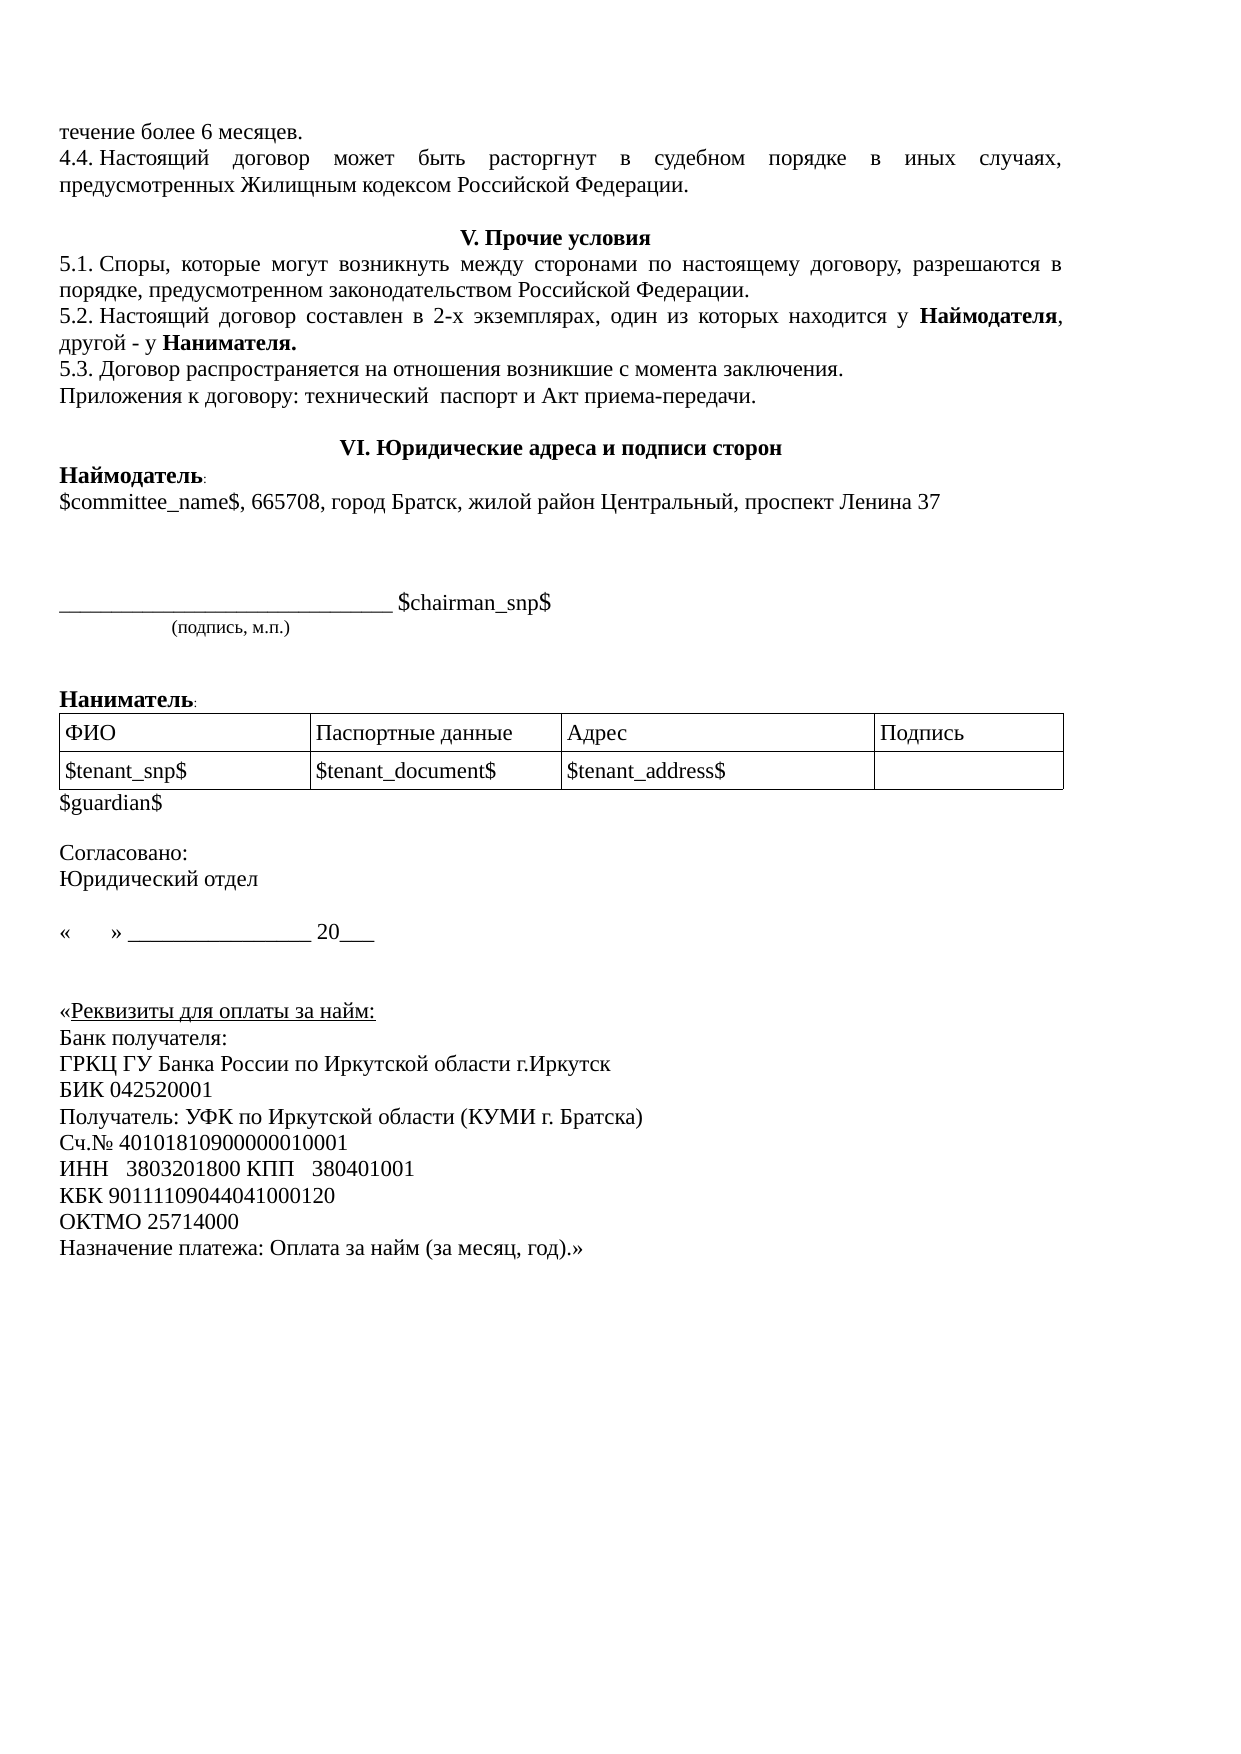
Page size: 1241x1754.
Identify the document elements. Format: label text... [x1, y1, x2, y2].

text 5.1. Споры, которые могут возникнуть между сторонами по настоящему договору, разрешаются в порядке, предусмотренном законодательством Российской Федерации. [59, 250, 1063, 303]
text ИНН 3803201800 КПП 380401001 [59, 1155, 1063, 1182]
text Назначение платежа: Оплата за найм (за месяц, год).» [59, 1234, 1063, 1261]
text Банк получателя: [59, 1024, 1063, 1050]
text Наймодатель: [59, 461, 1063, 488]
text « » ________________ 20___ [59, 918, 1063, 944]
table_cell $tenant_document$ [311, 752, 561, 789]
text КБК 90111109044041000120 [59, 1182, 1063, 1208]
text Сч.№ 40101810900000010001 [59, 1129, 1063, 1155]
table_header Адрес [562, 714, 874, 751]
text Наниматель: [59, 685, 1063, 713]
text Юридический отдел [59, 866, 1063, 892]
text ОКТМО 25714000 [59, 1208, 1063, 1234]
text «Реквизиты для оплаты за найм: [59, 997, 1063, 1024]
text ГРКЦ ГУ Банка России по Иркутской области г.Иркутск [59, 1050, 1063, 1076]
text (подпись, м.п.) [59, 616, 1063, 637]
text Приложения к договору: технический паспорт и Акт приема-передачи. [59, 382, 1063, 408]
text 5.3. Договор распространяется на отношения возникшие с момента заключения. [59, 355, 1063, 382]
table_header Паспортные данные [311, 714, 561, 751]
table_cell [875, 752, 1063, 789]
text Согласовано: [59, 839, 1063, 866]
table_cell $tenant_snp$ [60, 752, 310, 789]
text ________________________________ $chairman_snp$ [59, 587, 1063, 616]
text $committee_name$, 665708, город Братск, жилой район Центральный, проспект Ленина 37 [59, 488, 1063, 515]
text Получатель: УФК по Иркутской области (КУМИ г. Братска) [59, 1103, 1063, 1129]
table_cell $tenant_address$ [562, 752, 874, 789]
text БИК 042520001 [59, 1076, 1063, 1103]
text $guardian$ [59, 790, 1063, 815]
text 5.2. Настоящий договор составлен в 2-х экземплярах, один из которых находится у Наймодателя, другой - у Нанимателя. [59, 303, 1063, 355]
text V. Прочие условия [59, 223, 1063, 250]
table_header Подпись [875, 714, 1063, 751]
text 4.4. Настоящий договор может быть расторгнут в судебном порядке в иных случаях, предусмотренных Жилищным кодексом Российской Федерации. [59, 144, 1063, 197]
table_header ФИО [60, 714, 310, 751]
text течение более 6 месяцев. [59, 118, 1063, 144]
text VI. Юридические адреса и подписи сторон [59, 434, 1063, 461]
